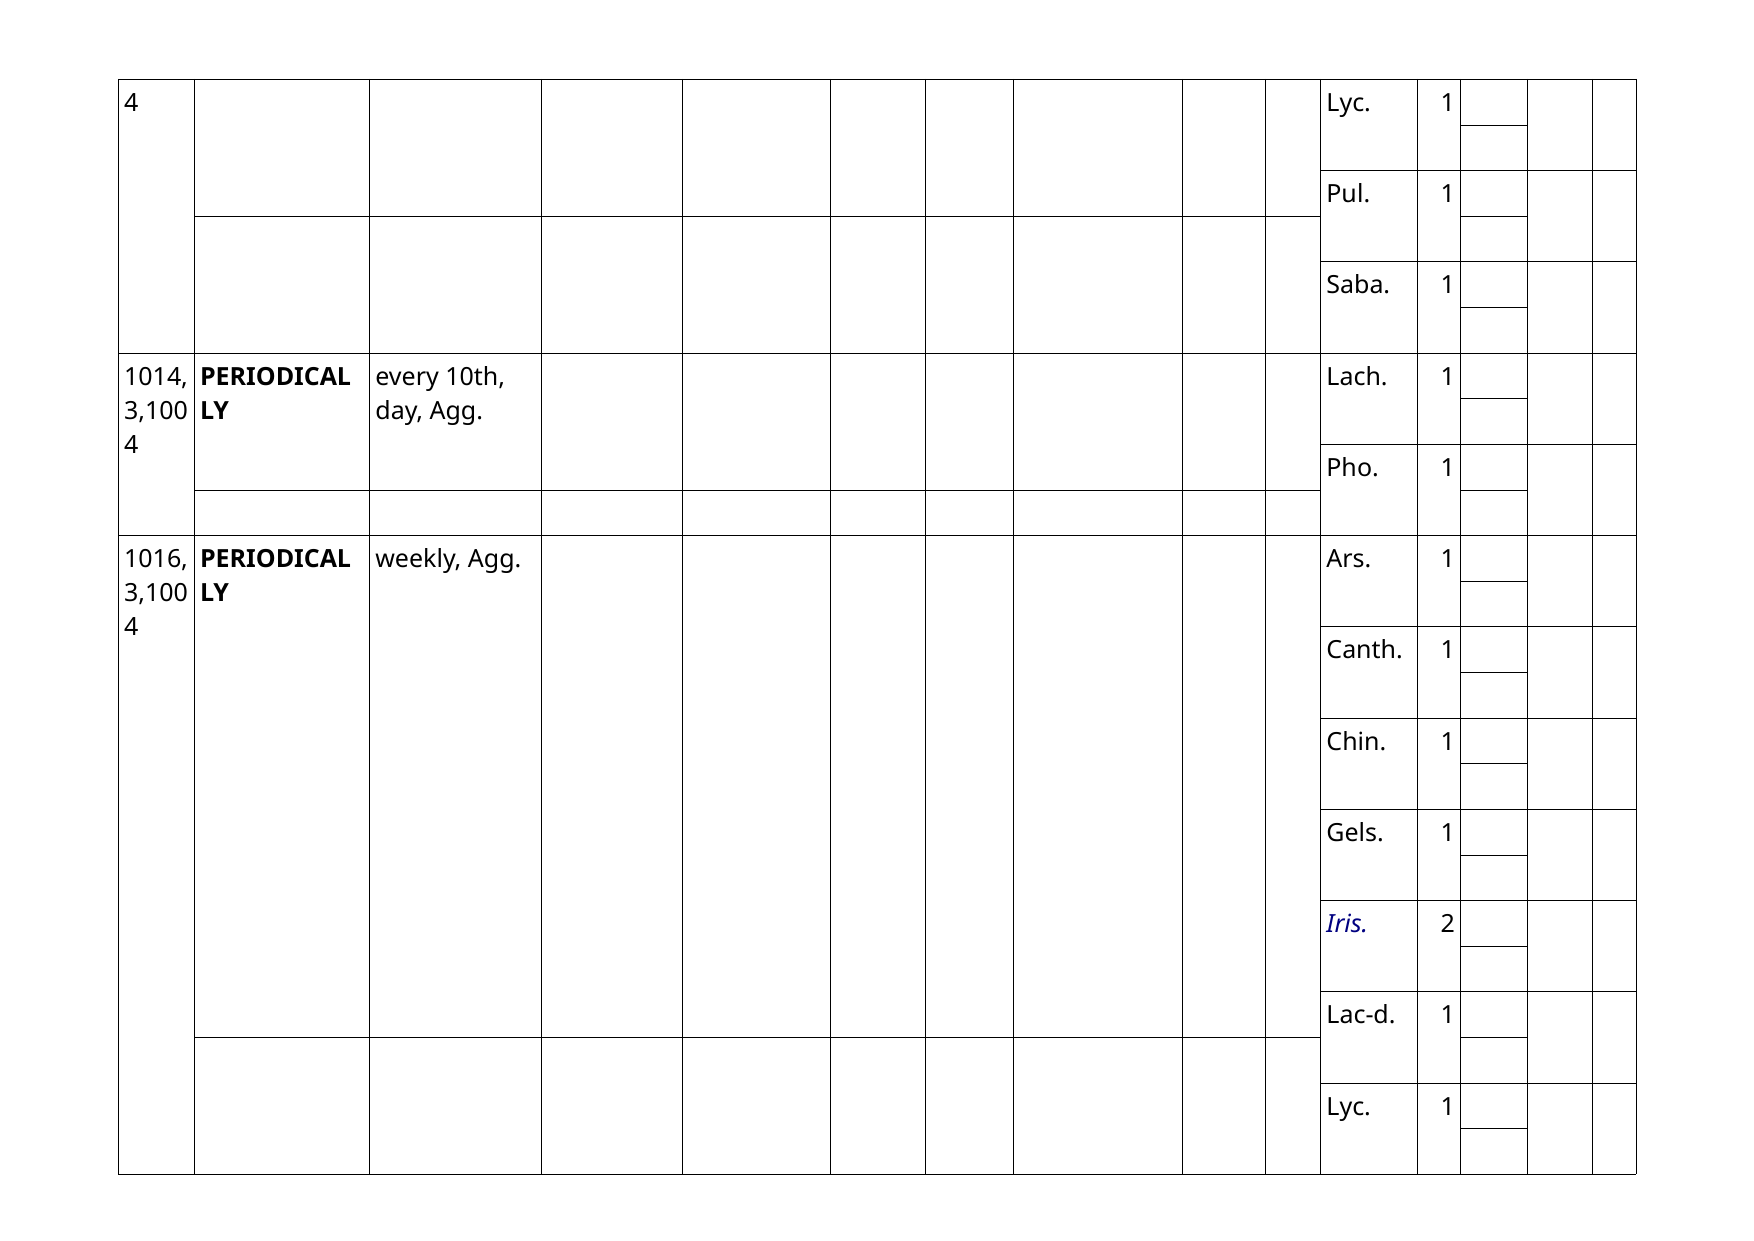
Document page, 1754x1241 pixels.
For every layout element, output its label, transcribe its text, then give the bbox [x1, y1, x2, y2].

table_cell periodically [195, 354, 369, 489]
table_cell [1014, 80, 1182, 216]
table_cell Pul. [1321, 171, 1417, 261]
table_cell [1461, 582, 1527, 626]
table_cell [1461, 947, 1527, 991]
table_cell [195, 80, 369, 216]
table_cell [1461, 1084, 1527, 1128]
table_cell [1593, 354, 1636, 444]
table_cell [1461, 262, 1527, 307]
table_cell [1593, 445, 1636, 535]
table_cell [1461, 445, 1527, 489]
table_cell [1266, 354, 1320, 489]
table_cell [1183, 536, 1265, 1037]
table_cell [1528, 901, 1592, 991]
table_cell [542, 80, 682, 216]
table_cell [195, 1038, 369, 1174]
table_cell [1528, 80, 1592, 170]
table_cell [1266, 1038, 1320, 1174]
table_cell [1593, 719, 1636, 809]
table_cell [1014, 354, 1182, 489]
table_cell Lyc. [1321, 1084, 1417, 1174]
table_cell [1461, 901, 1527, 946]
table_cell [1266, 536, 1320, 1037]
table_cell [1461, 536, 1527, 581]
table_cell [542, 536, 682, 1037]
table_cell [1461, 673, 1527, 718]
table_cell [1461, 764, 1527, 809]
table_cell [1014, 491, 1182, 535]
table_cell weekly, Agg. [370, 536, 541, 1037]
table_cell [1461, 171, 1527, 216]
table_cell [1593, 810, 1636, 900]
table_cell [831, 1038, 925, 1174]
table_cell [1593, 536, 1636, 626]
table_cell 1 [1418, 719, 1460, 809]
table_cell [1461, 1129, 1527, 1174]
table_cell Chin. [1321, 719, 1417, 809]
table_cell [1183, 354, 1265, 489]
table_cell [1461, 856, 1527, 900]
table_cell [1461, 992, 1527, 1037]
table_cell [1593, 901, 1636, 991]
table_cell [926, 536, 1013, 1037]
table_cell [542, 491, 682, 535]
table_cell [831, 354, 925, 489]
table_cell [831, 217, 925, 353]
table_cell 1 [1418, 262, 1460, 353]
table_cell every 10th, day, Agg. [370, 354, 541, 489]
table_cell [1461, 80, 1527, 124]
table_cell [1528, 627, 1592, 718]
table_cell [1593, 992, 1636, 1083]
table_cell [370, 80, 541, 216]
table_cell [1528, 1084, 1592, 1174]
table_cell [831, 491, 925, 535]
table_cell [926, 1038, 1013, 1174]
table_cell [1461, 126, 1527, 170]
table_cell [542, 354, 682, 489]
table_cell [1183, 491, 1265, 535]
table_cell [1593, 80, 1636, 170]
table_cell [1266, 491, 1320, 535]
table_cell [1528, 262, 1592, 353]
table_cell 1016,3,1004 [119, 536, 194, 1174]
table_cell [1593, 171, 1636, 261]
table_cell [1528, 992, 1592, 1083]
table_cell 1014,3,1004 [119, 354, 194, 535]
table_cell 1 [1418, 627, 1460, 718]
table_cell 1 [1418, 992, 1460, 1083]
table_cell [1528, 445, 1592, 535]
table_cell [1461, 399, 1527, 444]
table_cell [683, 1038, 830, 1174]
table_cell 1 [1418, 80, 1460, 170]
table_cell [926, 217, 1013, 353]
table_cell 1 [1418, 171, 1460, 261]
table_cell [831, 536, 925, 1037]
table_cell [1461, 810, 1527, 854]
table_cell [195, 217, 369, 353]
table_cell [926, 80, 1013, 216]
table_cell Ars. [1321, 536, 1417, 626]
table_cell [1528, 810, 1592, 900]
table_cell Lach. [1321, 354, 1417, 444]
table_cell [1461, 217, 1527, 261]
table_cell [683, 536, 830, 1037]
table_cell 1 [1418, 354, 1460, 444]
table_cell 2 [1418, 901, 1460, 991]
table_cell [370, 217, 541, 353]
table_cell [370, 1038, 541, 1174]
table_cell [1014, 217, 1182, 353]
table_cell Saba. [1321, 262, 1417, 353]
table_cell [831, 80, 925, 216]
table_cell 1 [1418, 536, 1460, 626]
table_cell [1266, 80, 1320, 216]
table_cell [1461, 627, 1527, 672]
table_cell [195, 491, 369, 535]
table_cell periodically [195, 536, 369, 1037]
table_cell [683, 491, 830, 535]
table_cell [1528, 536, 1592, 626]
table_cell [1461, 491, 1527, 535]
table_cell [1593, 1084, 1636, 1174]
table_cell [370, 491, 541, 535]
table_cell [1461, 1038, 1527, 1083]
table_cell [1183, 80, 1265, 216]
table_cell [1528, 171, 1592, 261]
table_cell Gels. [1321, 810, 1417, 900]
table_cell [1266, 217, 1320, 353]
table_cell Lyc. [1321, 80, 1417, 170]
table_cell [1183, 217, 1265, 353]
table_cell [1014, 1038, 1182, 1174]
table_cell Iris. [1321, 901, 1417, 991]
table_cell [1528, 354, 1592, 444]
table_cell [1528, 719, 1592, 809]
table_cell Canth. [1321, 627, 1417, 718]
table_cell [1593, 262, 1636, 353]
table_cell [683, 80, 830, 216]
table_cell Pho. [1321, 445, 1417, 535]
table_cell [926, 491, 1013, 535]
table_cell Lac-d. [1321, 992, 1417, 1083]
table_cell [1183, 1038, 1265, 1174]
table_cell 1 [1418, 445, 1460, 535]
table_cell [1461, 308, 1527, 353]
table_cell [683, 354, 830, 489]
table_cell [926, 354, 1013, 489]
table_cell [542, 1038, 682, 1174]
table_cell [1461, 719, 1527, 763]
table_cell 4 [119, 80, 194, 353]
table_cell [1014, 536, 1182, 1037]
table_cell [542, 217, 682, 353]
table_cell 1 [1418, 1084, 1460, 1174]
table_cell [683, 217, 830, 353]
table_cell 1 [1418, 810, 1460, 900]
table_cell [1593, 627, 1636, 718]
table_cell [1461, 354, 1527, 398]
